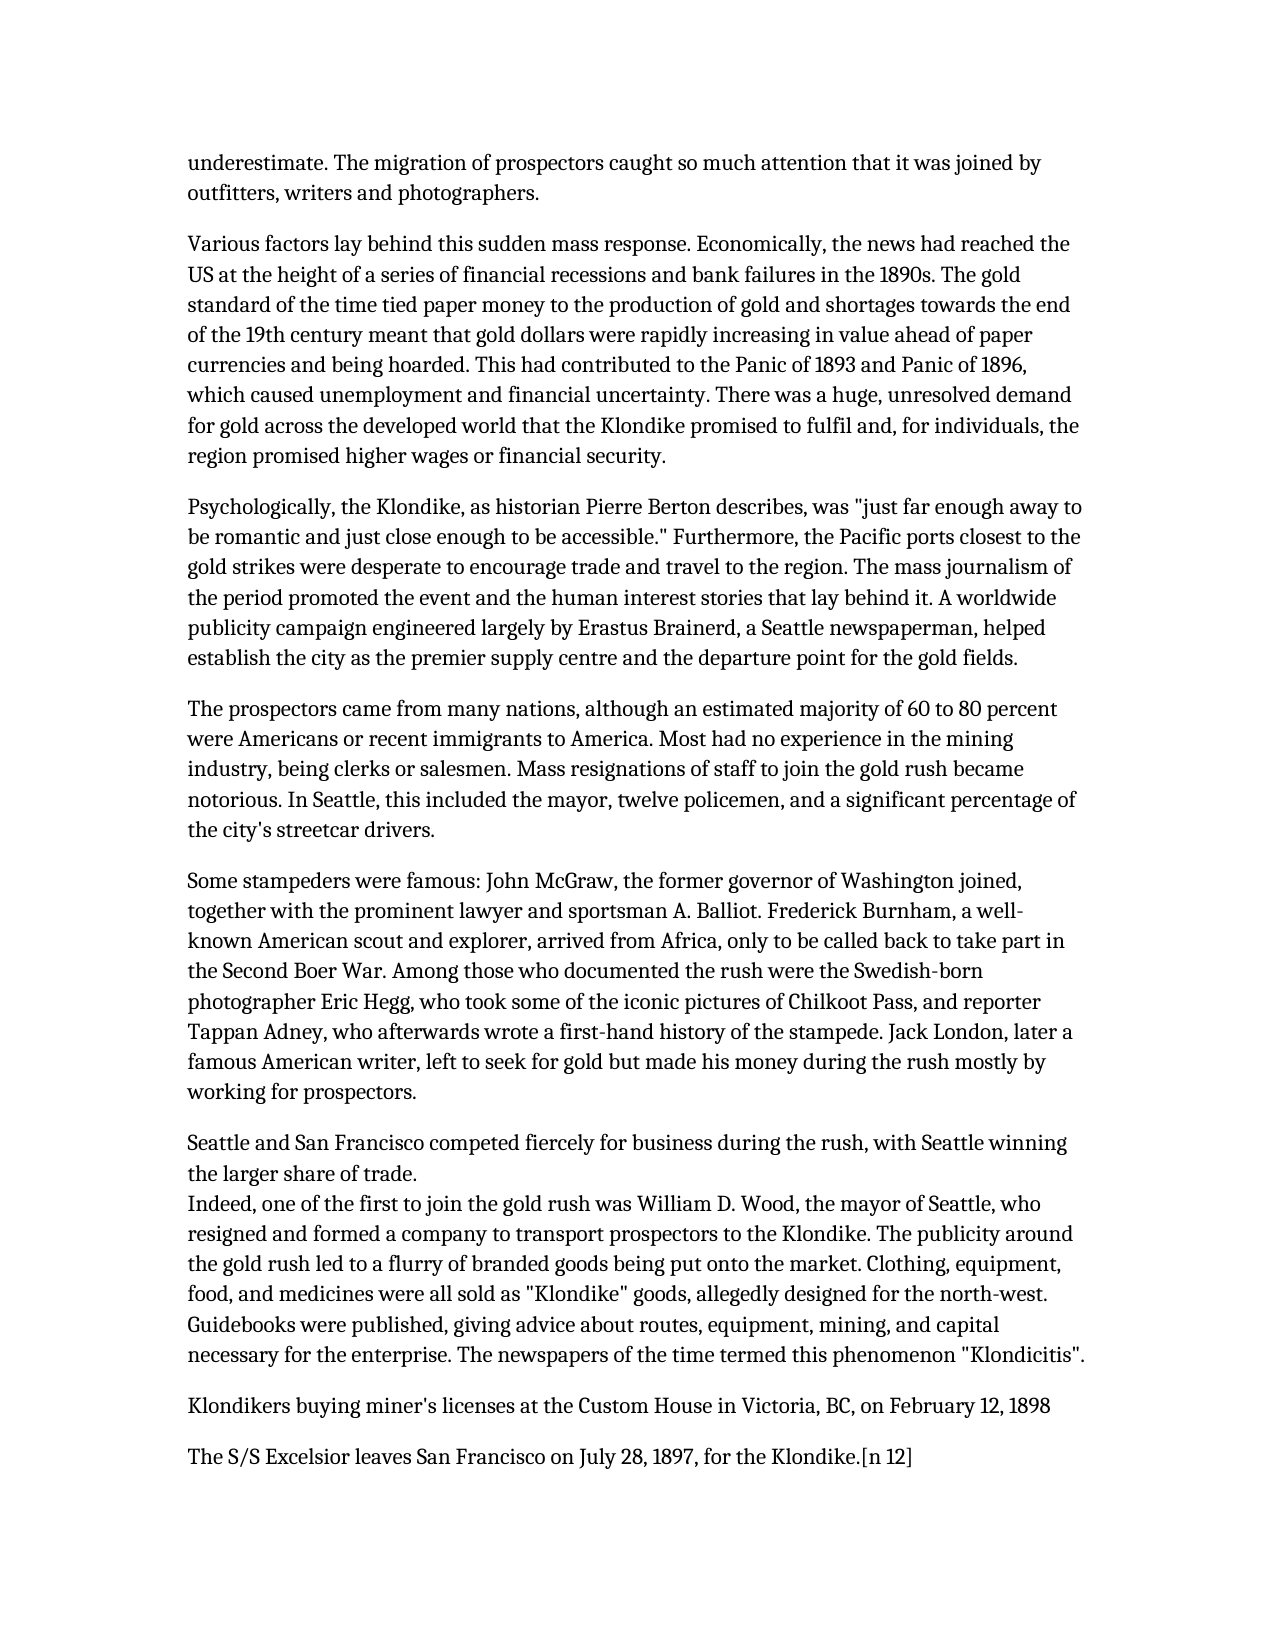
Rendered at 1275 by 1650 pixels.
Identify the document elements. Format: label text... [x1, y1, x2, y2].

text Seattle and San Francisco competed fiercely for business during the rush, with Seattle winning the larger share of trade. Indeed, one of the first to join the gold rush was William D. Wood, the mayor of Seattle, who resigned and formed a company to transport prospectors to the Klondike. The publicity around the gold rush led to a flurry of branded goods being put onto the market. Clothing, equipment, food, and medicines were all sold as "Klondike" goods, allegedly designed for the north-west. Guidebooks were published, giving advice about routes, equipment, mining, and capital necessary for the enterprise. The newspapers of the time termed this phenomenon "Klondicitis". [187, 1130, 1087, 1368]
text Psychologically, the Klondike, as historian Pierre Berton describes, was "just far enough away to be romantic and just close enough to be accessible." Furthermore, the Pacific ports closest to the gold strikes were desperate to encourage trade and travel to the region. The mass journalism of the period promoted the event and the human interest stories that lay behind it. A worldwide publicity campaign engineered largely by Erastus Brainerd, a Seattle newspaperman, helped establish the city as the premier supply centre and the departure point for the gold fields. [187, 494, 1087, 671]
text underestimate. The migration of prospectors caught so much attention that it was joined by outfitters, writers and photographers. [187, 150, 1087, 207]
text The prospectors came from many nations, although an estimated majority of 60 to 80 percent were Americans or recent immigrants to America. Most had no experience in the mining industry, being clerks or salesmen. Mass resignations of staff to join the gold rush became notorious. In Seattle, this included the mayor, twelve policemen, and a significant percentage of the city's streetcar drivers. [187, 696, 1087, 843]
text Klondikers buying miner's licenses at the Custom House in Victoria, BC, on February 12, 1898 [187, 1393, 1087, 1419]
text Some stampeders were famous: John McGraw, the former governor of Washington joined, together with the prominent lawyer and sportsman A. Balliot. Frederick Burnham, a well-known American scout and explorer, arrived from Africa, only to be called back to take part in the Second Boer War. Among those who documented the rush were the Swedish-born photographer Eric Hegg, who took some of the iconic pictures of Chilkoot Pass, and reporter Tappan Adney, who afterwards wrote a first-hand history of the stampede. Jack London, later a famous American writer, left to seek for gold but made his money during the rush mostly by working for prospectors. [187, 868, 1087, 1106]
text The S/S Excelsior leaves San Francisco on July 28, 1897, for the Klondike.[n 12] [187, 1444, 1087, 1470]
text Various factors lay behind this sudden mass response. Economically, the news had reached the US at the height of a series of financial recessions and bank failures in the 1890s. The gold standard of the time tied paper money to the production of gold and shortages towards the end of the 19th century meant that gold dollars were rapidly increasing in value ahead of paper currencies and being hoarded. This had contributed to the Panic of 1893 and Panic of 1896, which caused unemployment and financial uncertainty. There was a huge, unresolved demand for gold across the developed world that the Klondike promised to fulfil and, for individuals, the region promised higher wages or financial security. [187, 231, 1087, 469]
